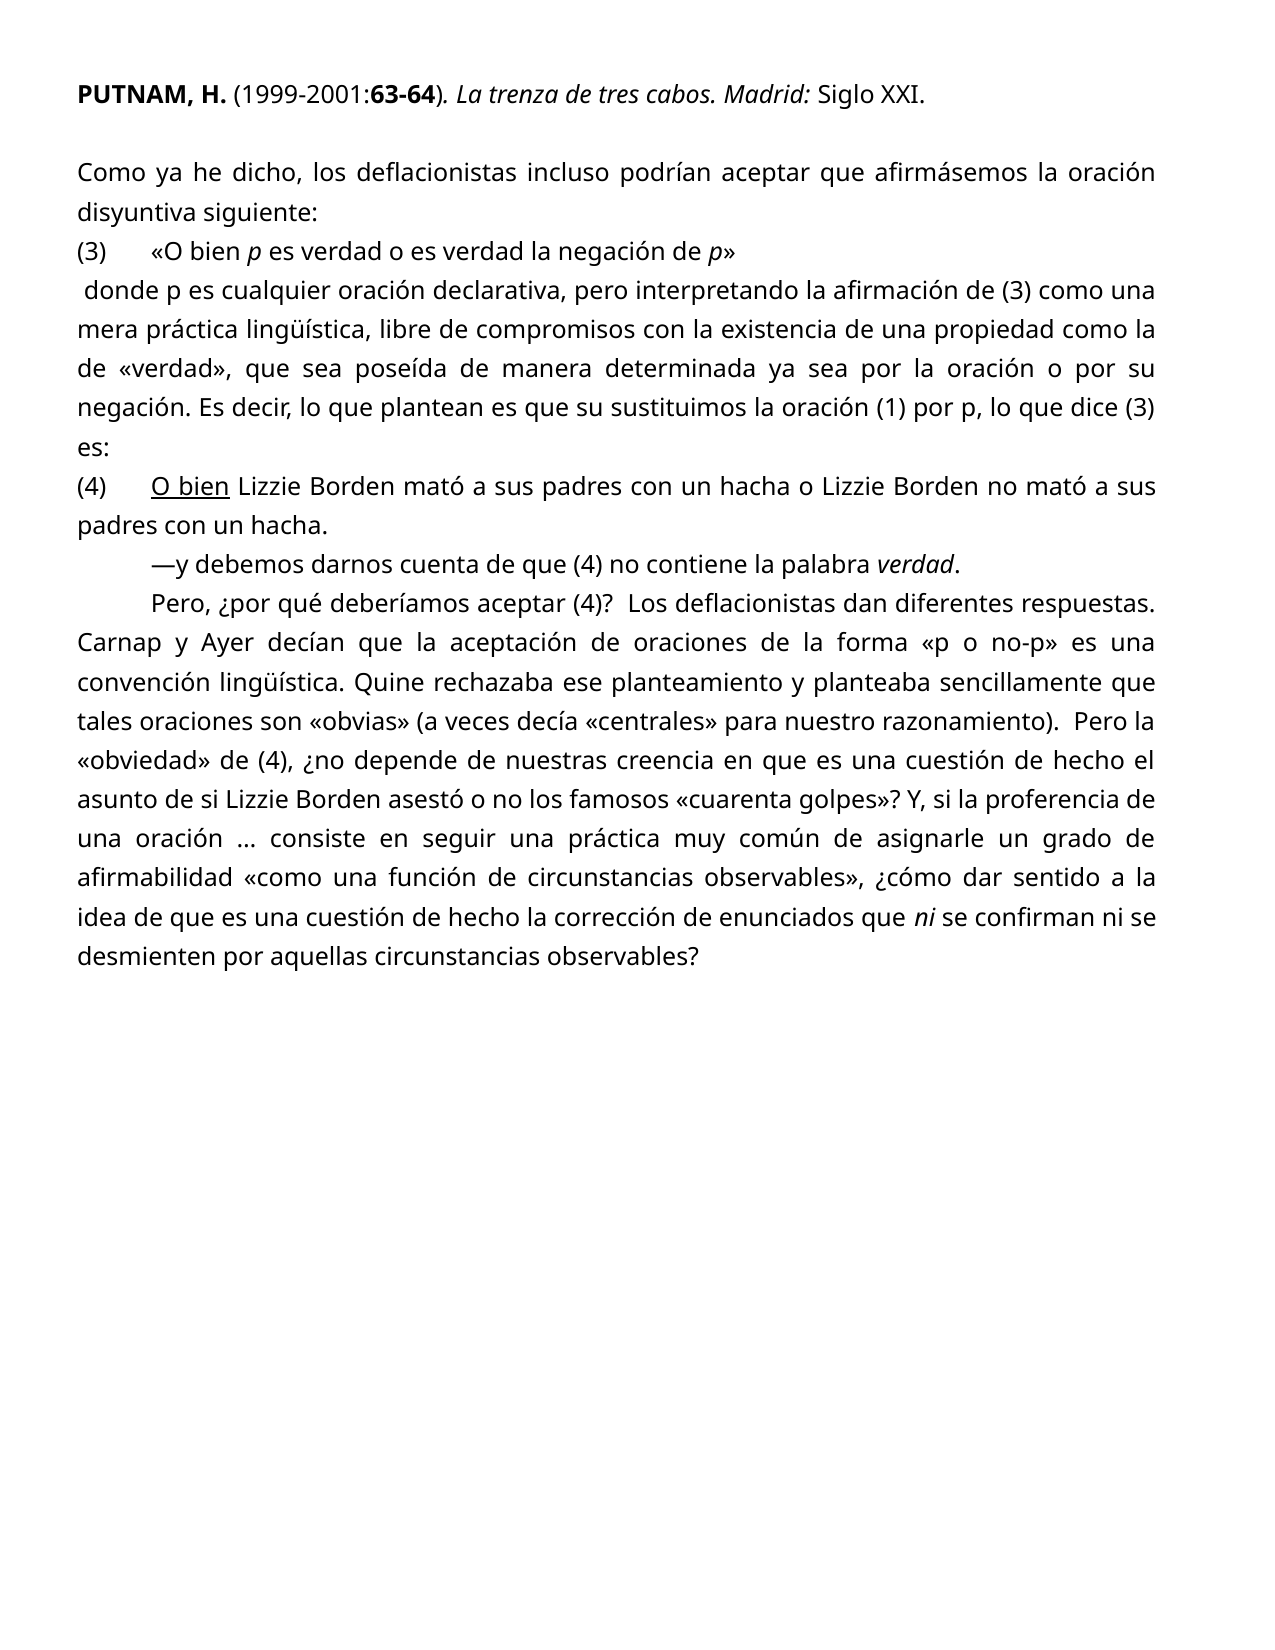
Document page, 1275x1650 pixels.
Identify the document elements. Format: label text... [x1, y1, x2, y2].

text Como ya he dicho, los deflacionistas incluso podrían aceptar que afirmásemos la oración disyuntiva siguiente: [77, 155, 1157, 228]
text PUTNAM, H. (1999-2001:63-64). La trenza de tres cabos. Madrid: Siglo XXI. [77, 77, 1157, 111]
text Pero, ¿por qué deberíamos aceptar (4)? Los deflacionistas dan diferentes respuestas. Carnap y Ayer decían que la aceptación de oraciones de la forma «p o no-p» es una convención lingüística. Quine rechazaba ese planteamiento y planteaba sencillamente que tales oraciones son «obvias» (a veces decía «centrales» para nuestro razonamiento). Pero la «obviedad» de (4), ¿no depende de nuestras creencia en que es una cuestión de hecho el asunto de si Lizzie Borden asestó o no los famosos «cuarenta golpes»? Y, si la proferencia de una oración … consiste en seguir una práctica muy común de asignarle un grado de afirmabilidad «como una función de circunstancias observables», ¿cómo dar sentido a la idea de que es una cuestión de hecho la corrección de enunciados que ni se confirman ni se desmienten por aquellas circunstancias observables? [77, 586, 1157, 972]
text donde p es cualquier oración declarativa, pero interpretando la afirmación de (3) como una mera práctica lingüística, libre de compromisos con la existencia de una propiedad como la de «verdad», que sea poseída de manera determinada ya sea por la oración o por su negación. Es decir, lo que plantean es que su sustituimos la oración (1) por p, lo que dice (3) es: [77, 273, 1157, 463]
text (4) O bien Lizzie Borden mató a sus padres con un hacha o Lizzie Borden no mató a sus padres con un hacha. [77, 468, 1157, 542]
text —y debemos darnos cuenta de que (4) no contiene la palabra verdad. [77, 547, 1157, 581]
text (3) «O bien p es verdad o es verdad la negación de p» [77, 233, 1157, 267]
